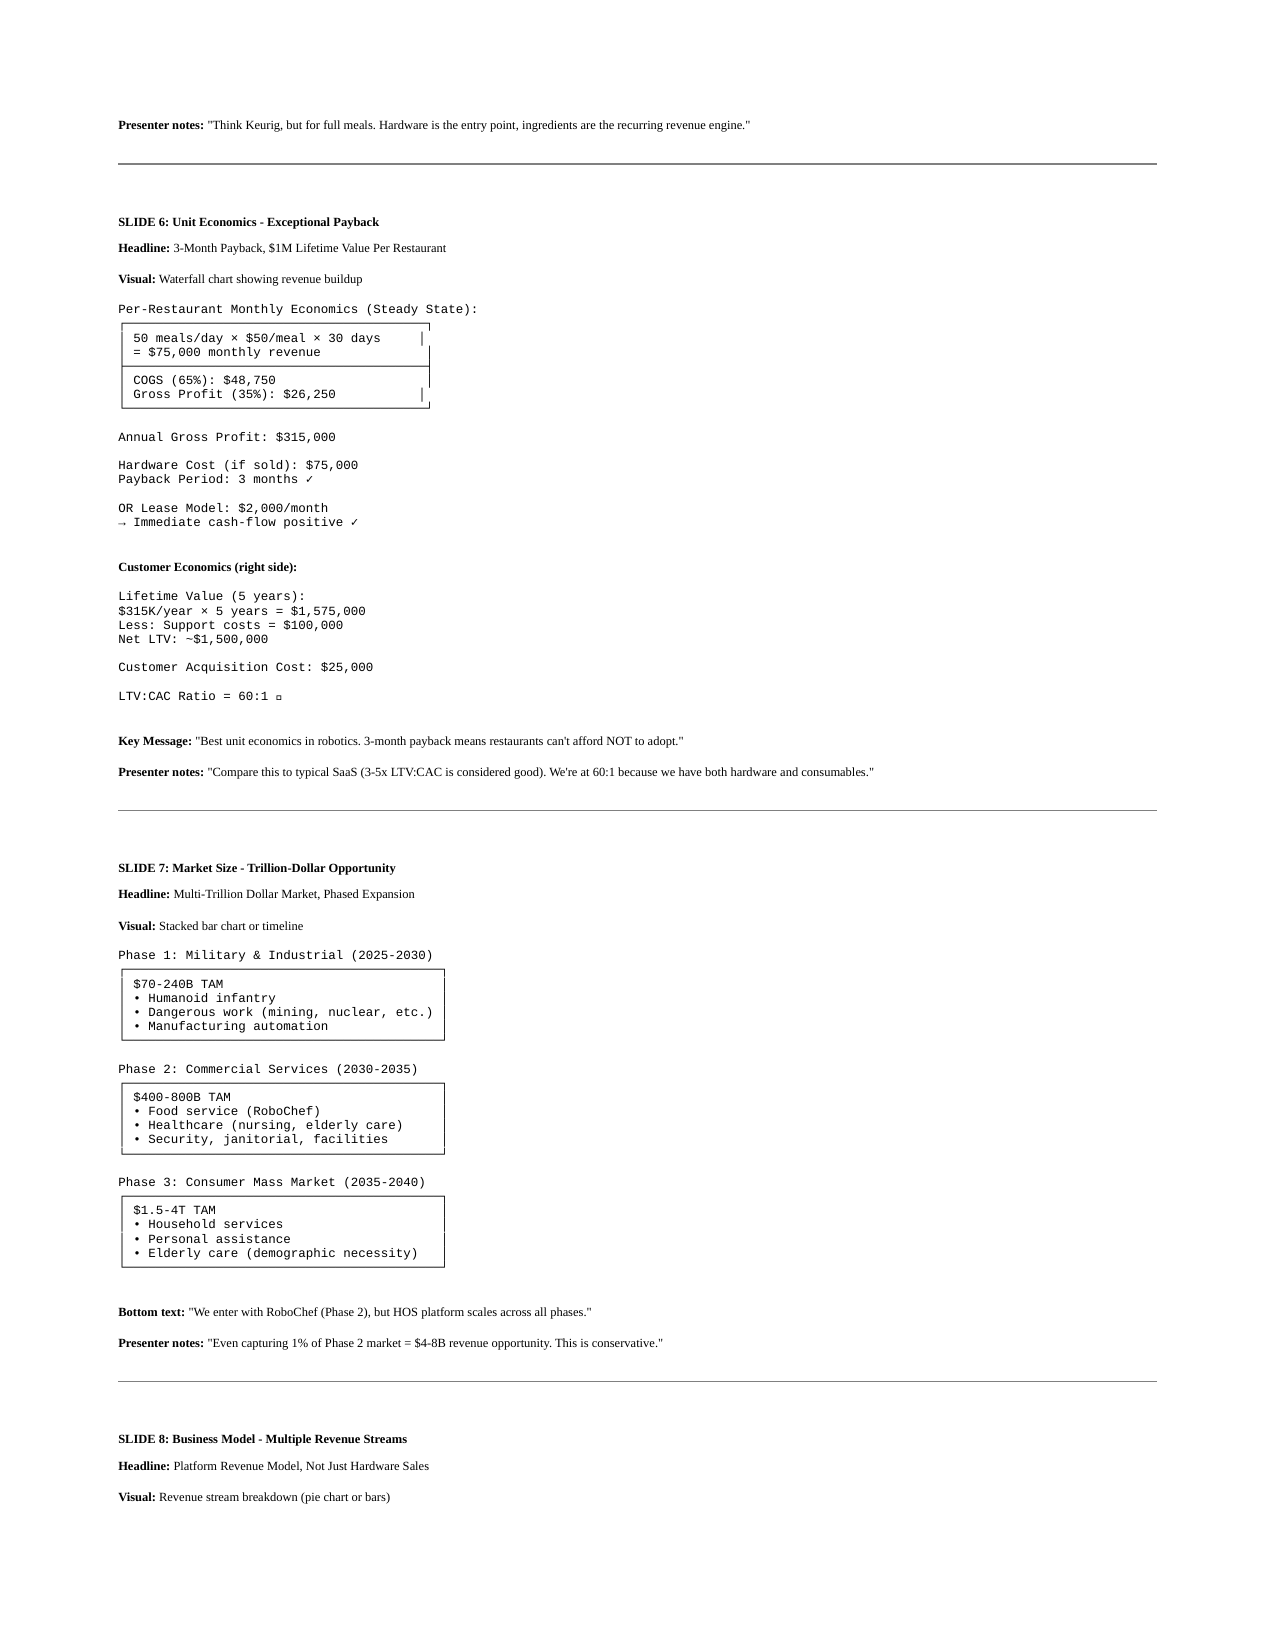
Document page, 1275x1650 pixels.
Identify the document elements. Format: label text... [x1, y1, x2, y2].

text Hardware Cost (if sold): $75,000 [118, 459, 1157, 473]
text ┌────────────────────────────────────────┐ [118, 317, 1157, 332]
text │ = $75,000 monthly revenue │ [429, 346, 1157, 360]
text Annual Gross Profit: $315,000 [118, 431, 1157, 445]
text Key Message: "Best unit economics in robotics. 3-month payback means restaurants can't afford NOT to adopt." [118, 733, 1157, 748]
text │ • Personal assistance │ [122, 1233, 443, 1247]
text │ • Dangerous work (mining, nuclear, etc.) │ [444, 1006, 1157, 1020]
text │ • Personal assistance │ [444, 1233, 1157, 1247]
subtitle SLIDE 6: Unit Economics - Exceptional Payback [118, 214, 1157, 229]
text │ • Humanoid infantry │ [122, 992, 443, 1006]
text │ $70-240B TAM │ [444, 978, 1157, 992]
text │ $1.5-4T TAM │ [444, 1204, 1157, 1218]
text ┌──────────────────────────────────────────┐ [118, 1077, 1157, 1091]
text │ • Healthcare (nursing, elderly care) │ [122, 1119, 443, 1133]
subtitle SLIDE 8: Business Model - Multiple Revenue Streams [118, 1432, 1157, 1446]
text Visual: Waterfall chart showing revenue buildup [118, 272, 1157, 287]
text └──────────────────────────────────────────┘ [118, 1261, 1157, 1275]
text Phase 1: Military & Industrial (2025-2030) [118, 949, 1157, 963]
text └──────────────────────────────────────────┘ [118, 1034, 1157, 1048]
text │ • Dangerous work (mining, nuclear, etc.) │ [122, 1006, 443, 1020]
text Payback Period: 3 months ✓ [118, 473, 1157, 487]
text Phase 2: Commercial Services (2030-2035) [118, 1063, 1157, 1077]
text Less: Support costs = $100,000 [118, 619, 1157, 633]
text │ $1.5-4T TAM │ [122, 1204, 443, 1218]
text Per-Restaurant Monthly Economics (Steady State): [118, 303, 1157, 317]
text │ 50 meals/day × $50/meal × 30 days │ [122, 332, 421, 346]
text Presenter notes: "Think Keurig, but for full meals. Hardware is the entry point, ingredients are the recurring revenue engine." [118, 118, 1157, 132]
text │ $70-240B TAM │ [122, 978, 443, 992]
subtitle SLIDE 7: Market Size - Trillion-Dollar Opportunity [118, 860, 1157, 875]
text │ • Humanoid infantry │ [444, 992, 1157, 1006]
text Net LTV: ~$1,500,000 [118, 633, 1157, 647]
text │ • Household services │ [118, 1218, 1157, 1233]
text Phase 3: Consumer Mass Market (2035-2040) [118, 1176, 1157, 1190]
text │ • Elderly care (demographic necessity) │ [444, 1247, 1157, 1261]
text $315K/year × 5 years = $1,575,000 [118, 604, 1157, 619]
text │ • Healthcare (nursing, elderly care) │ [444, 1119, 1157, 1133]
text │ • Food service (RoboChef) │ [122, 1105, 443, 1119]
text │ COGS (65%): $48,750 │ [429, 374, 1157, 388]
text └──────────────────────────────────────────┘ [118, 1148, 1157, 1162]
text │ COGS (65%): $48,750 │ [122, 374, 428, 388]
text ├────────────────────────────────────────┤ [122, 360, 428, 366]
text OR Lease Model: $2,000/month [118, 502, 1157, 516]
text │ • Security, janitorial, facilities │ [118, 1133, 1157, 1148]
text │ 50 meals/day × $50/meal × 30 days │ [422, 332, 1157, 346]
text └────────────────────────────────────────┘ [118, 402, 1157, 417]
text Headline: Platform Revenue Model, Not Just Hardware Sales [118, 1459, 1157, 1473]
text Customer Economics (right side): [118, 559, 1157, 574]
text │ = $75,000 monthly revenue │ [122, 346, 428, 360]
text │ Gross Profit (35%): $26,250 │ [122, 388, 421, 402]
text → Immediate cash-flow positive ✓ [118, 516, 1157, 530]
text Visual: Revenue stream breakdown (pie chart or bars) [118, 1490, 1157, 1504]
text │ • Food service (RoboChef) │ [444, 1105, 1157, 1119]
text Bottom text: "We enter with RoboChef (Phase 2), but HOS platform scales across all phases." [118, 1305, 1157, 1319]
text Presenter notes: "Compare this to typical SaaS (3-5x LTV:CAC is considered good). We're at 60:1 because we have both hardware and consumables." [118, 764, 1157, 779]
text │ Gross Profit (35%): $26,250 │ [422, 388, 1157, 402]
text │ $400-800B TAM │ [444, 1091, 1157, 1105]
text ├────────────────────────────────────────┤ [429, 360, 1157, 374]
text ├────────────────────────────────────────┤ [122, 367, 428, 374]
text │ $400-800B TAM │ [122, 1091, 443, 1105]
text ┌──────────────────────────────────────────┐ [118, 1190, 1157, 1204]
text ┌──────────────────────────────────────────┐ [118, 963, 1157, 978]
text Headline: 3-Month Payback, $1M Lifetime Value Per Restaurant [118, 241, 1157, 256]
text Lifetime Value (5 years): [118, 590, 1157, 604]
text │ • Manufacturing automation │ [122, 1020, 443, 1034]
text LTV:CAC Ratio = 60:1 🎯 [118, 689, 1157, 704]
text Visual: Stacked bar chart or timeline [118, 918, 1157, 933]
text │ • Manufacturing automation │ [444, 1020, 1157, 1034]
text Presenter notes: "Even capturing 1% of Phase 2 market = $4-8B revenue opportunity. This is conservative." [118, 1336, 1157, 1350]
text │ • Elderly care (demographic necessity) │ [122, 1247, 443, 1261]
text Headline: Multi-Trillion Dollar Market, Phased Expansion [118, 887, 1157, 902]
text Customer Acquisition Cost: $25,000 [118, 661, 1157, 675]
